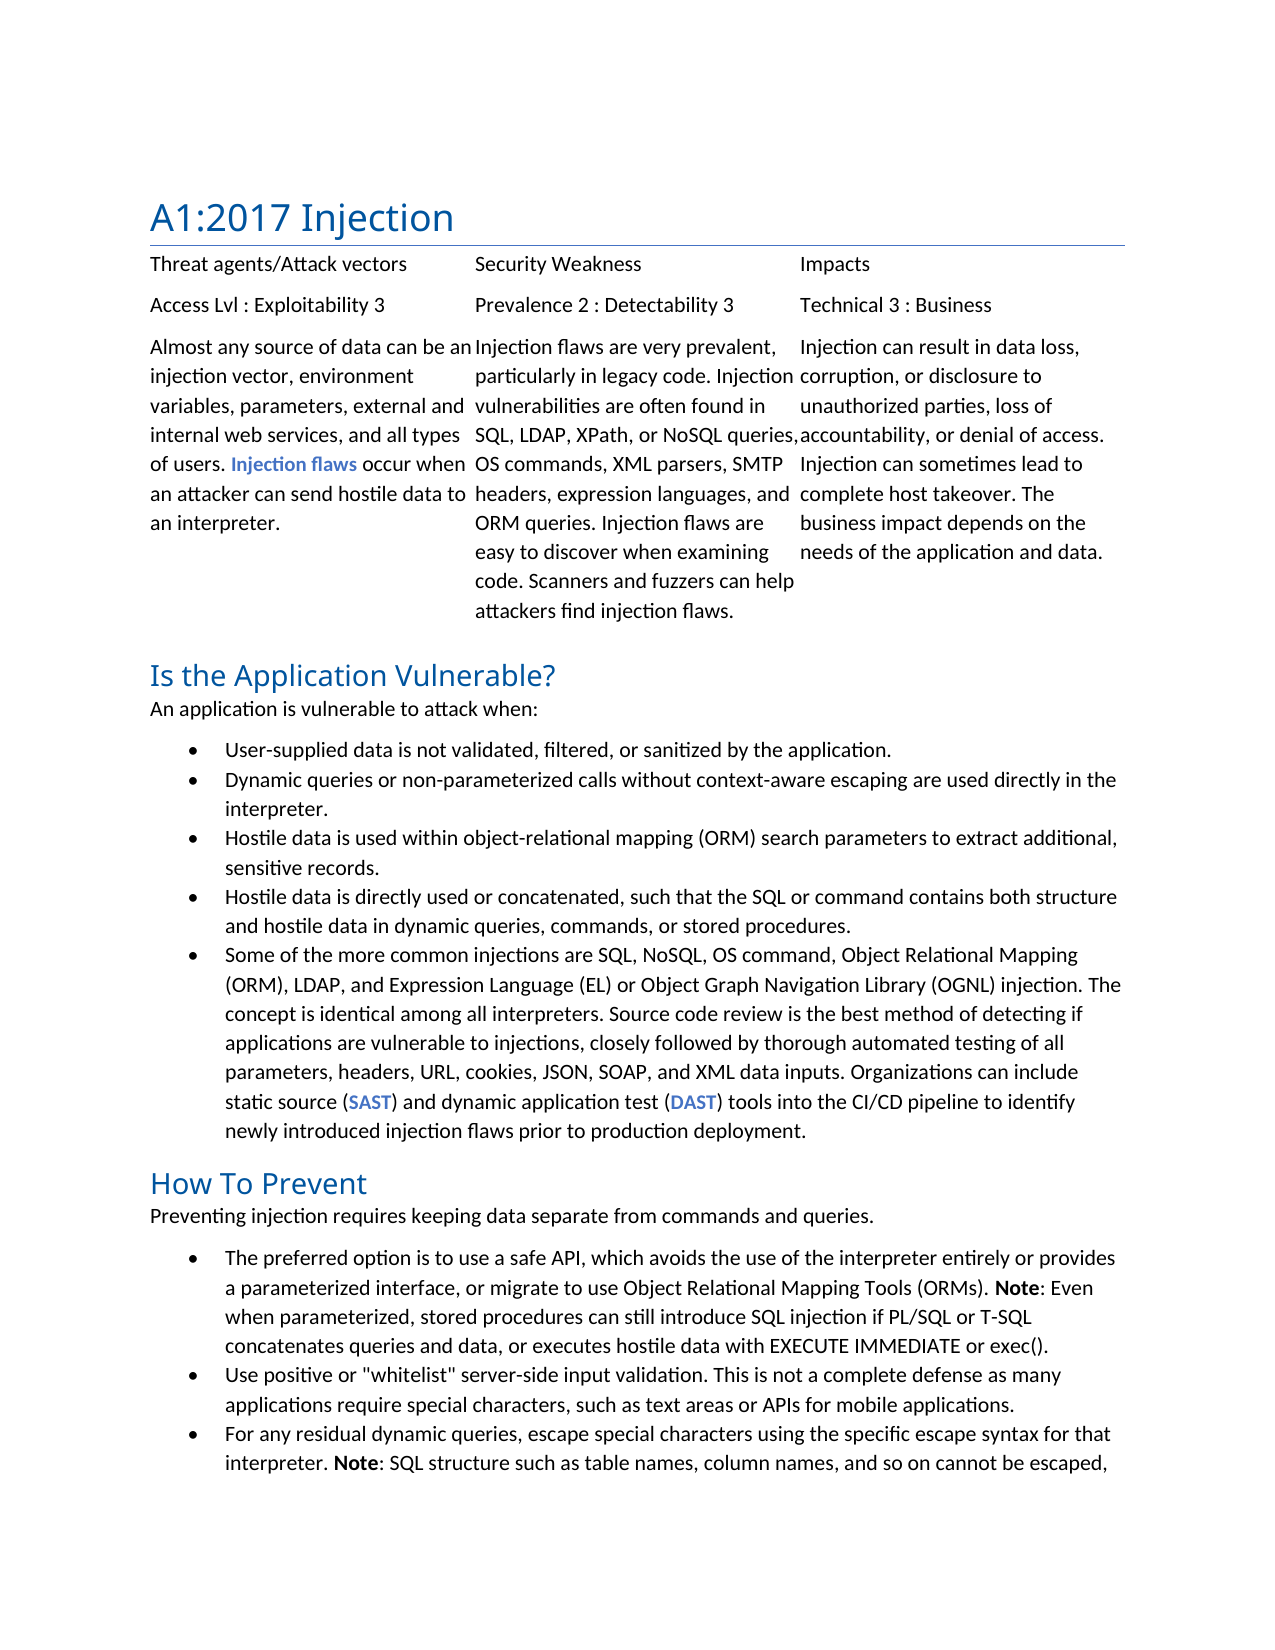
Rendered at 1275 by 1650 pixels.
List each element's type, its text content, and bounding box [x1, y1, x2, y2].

table_cell Injection can result in data loss, corruption, or disclosure to unauthorized parties, loss of accountability, or denial of access. Injection can sometimes lead to complete host takeover. The business impact depends on the needs of the application and data. [800, 333, 1125, 638]
table_cell Access Lvl : Exploitability 3 [150, 292, 475, 333]
list Hostile data is directly used or concatenated, such that the SQL or command contains both structure and hostile data in dynamic queries, commands, or stored procedures. [187, 883, 1125, 939]
list Hostile data is used within object-relational mapping (ORM) search parameters to extract additional, sensitive records. [187, 824, 1125, 880]
table_header Impacts [800, 250, 1125, 292]
text An application is vulnerable to attack when: [150, 695, 1125, 721]
table_header Security Weakness [475, 250, 800, 292]
text Preventing injection requires keeping data separate from commands and queries. [150, 1203, 1125, 1229]
list Some of the more common injections are SQL, NoSQL, OS command, Object Relational Mapping (ORM), LDAP, and Expression Language (EL) or Object Graph Navigation Library (OGNL) injection. The concept is identical among all interpreters. Source code review is the best method of detecting if applications are vulnerable to injections, closely followed by thorough automated testing of all parameters, headers, URL, cookies, JSON, SOAP, and XML data inputs. Organizations can include static source (SAST) and dynamic application test (DAST) tools into the CI/CD pipeline to identify newly introduced injection flaws prior to production deployment. [187, 941, 1125, 1144]
table_cell Technical 3 : Business [800, 292, 1125, 333]
list The preferred option is to use a safe API, which avoids the use of the interpreter entirely or provides a parameterized interface, or migrate to use Object Relational Mapping Tools (ORMs). Note: Even when parameterized, stored procedures can still introduce SQL injection if PL/SQL or T-SQL concatenates queries and data, or executes hostile data with EXECUTE IMMEDIATE or exec(). [187, 1244, 1125, 1359]
table_header Threat agents/Attack vectors [150, 250, 475, 292]
table_cell Almost any source of data can be an injection vector, environment variables, parameters, external and internal web services, and all types of users. Injection flaws occur when an attacker can send hostile data to an interpreter. [150, 333, 475, 638]
subtitle A1:2017 Injection [150, 192, 1125, 245]
list User-supplied data is not validated, filtered, or sanitized by the application. [187, 737, 1125, 763]
list For any residual dynamic queries, escape special characters using the specific escape syntax for that interpreter. Note: SQL structure such as table names, column names, and so on cannot be escaped, [187, 1420, 1125, 1476]
subtitle How To Prevent [150, 1163, 1125, 1203]
list Use positive or "whitelist" server-side input validation. This is not a complete defense as many applications require special characters, such as text areas or APIs for mobile applications. [187, 1362, 1125, 1417]
list Dynamic queries or non-parameterized calls without context-aware escaping are used directly in the interpreter. [187, 766, 1125, 822]
table_cell Injection flaws are very prevalent, particularly in legacy code. Injection vulnerabilities are often found in SQL, LDAP, XPath, or NoSQL queries, OS commands, XML parsers, SMTP headers, expression languages, and ORM queries. Injection flaws are easy to discover when examining code. Scanners and fuzzers can help attackers find injection flaws. [475, 333, 800, 638]
table_cell Prevalence 2 : Detectability 3 [475, 292, 800, 333]
subtitle Is the Application Vulnerable? [150, 655, 1125, 695]
